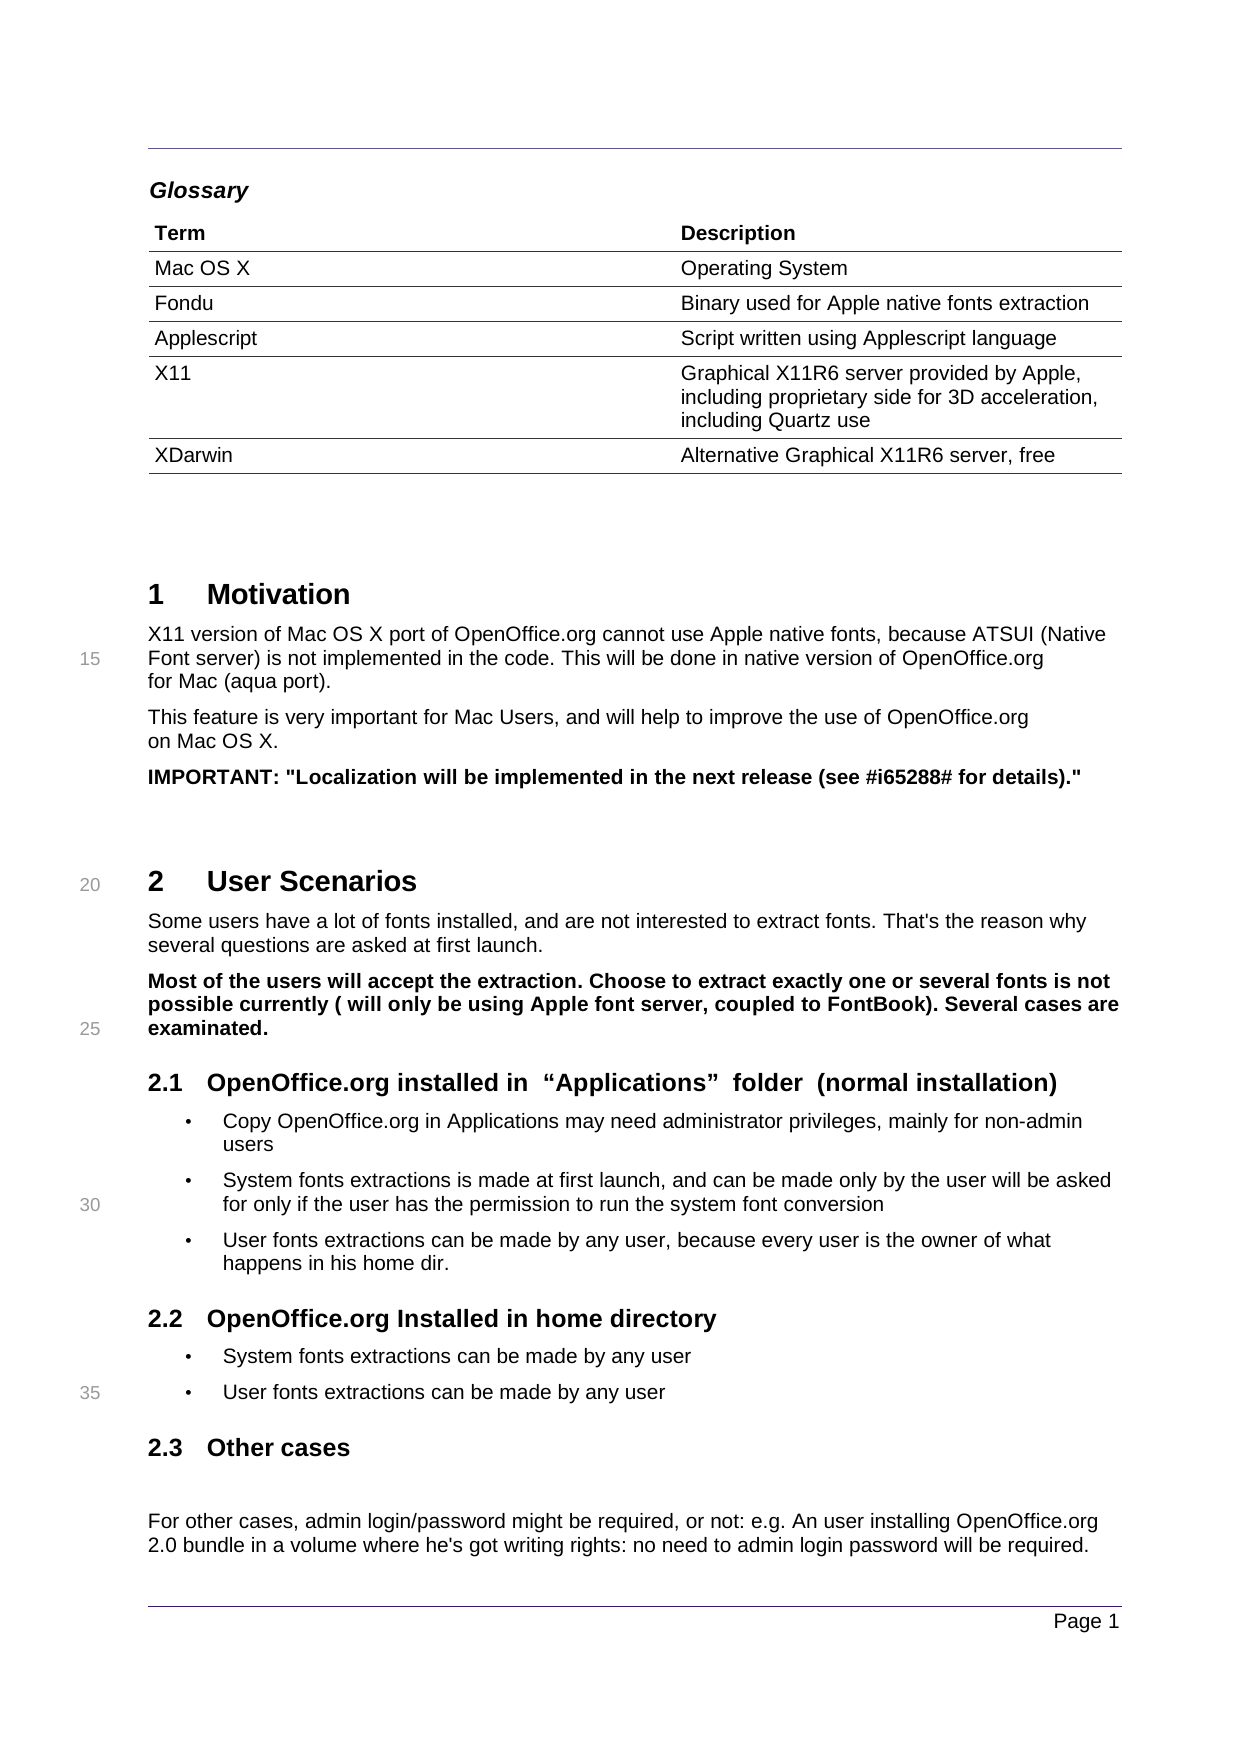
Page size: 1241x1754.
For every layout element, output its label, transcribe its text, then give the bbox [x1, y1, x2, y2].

list Copy OpenOffice.org in Applications may need administrator privileges, mainly for non-admin users [185, 1109, 1122, 1156]
list System fonts extractions is made at first launch, and can be made only by the user will be asked for only if the user has the permission to run the system font conversion [185, 1169, 1122, 1216]
subtitle Glossary [149, 177, 1122, 203]
subtitle Motivation [148, 578, 1122, 611]
subtitle OpenOffice.org installed in “Applications” folder (normal installation) [148, 1069, 1122, 1097]
table_cell Mac OS X [149, 252, 675, 286]
table_header Term [149, 216, 675, 251]
table_cell X11 [149, 357, 675, 438]
table_cell Script written using Applescript language [675, 322, 1122, 356]
table_cell Applescript [149, 322, 675, 356]
list User fonts extractions can be made by any user, because every user is the owner of what happens in his home dir. [185, 1228, 1122, 1275]
subtitle Other cases [148, 1434, 1122, 1462]
table_cell Graphical X11R6 server provided by Apple, including proprietary side for 3D acceleration, including Quartz use [675, 357, 1122, 438]
table_cell XDarwin [149, 439, 675, 473]
text Most of the users will accept the extraction. Choose to extract exactly one or several fonts is not possible currently ( will only be using Apple font server, coupled to FontBook). Several cases are examinated. [148, 969, 1122, 1040]
table_header Description [675, 216, 1122, 251]
text This feature is very important for Mac Users, and will help to improve the use of OpenOffice.org on Mac OS X. [148, 706, 1122, 753]
text For other cases, admin login/password might be required, or not: e.g. An user installing OpenOffice.org 2.0 bundle in a volume where he's got writing rights: no need to admin login password will be required. [148, 1509, 1122, 1557]
table_cell Fondu [149, 287, 675, 321]
text IMPORTANT: "Localization will be implemented in the next release (see #i65288# for details)." [148, 765, 1122, 789]
table_cell Binary used for Apple native fonts extraction [675, 287, 1122, 321]
table_cell Operating System [675, 252, 1122, 286]
subtitle User Scenarios [148, 865, 1122, 898]
text Some users have a lot of fonts installed, and are not interested to extract fonts. That's the reason why several questions are asked at first launch. [148, 910, 1122, 957]
text X11 version of Mac OS X port of OpenOffice.org cannot use Apple native fonts, because ATSUI (Native Font server) is not implemented in the code. This will be done in native version of OpenOffice.org for Mac (aqua port). [148, 622, 1122, 693]
list User fonts extractions can be made by any user [185, 1381, 1122, 1404]
table_cell Alternative Graphical X11R6 server, free [675, 439, 1122, 473]
subtitle OpenOffice.org Installed in home directory [148, 1305, 1122, 1333]
list System fonts extractions can be made by any user [185, 1345, 1122, 1368]
